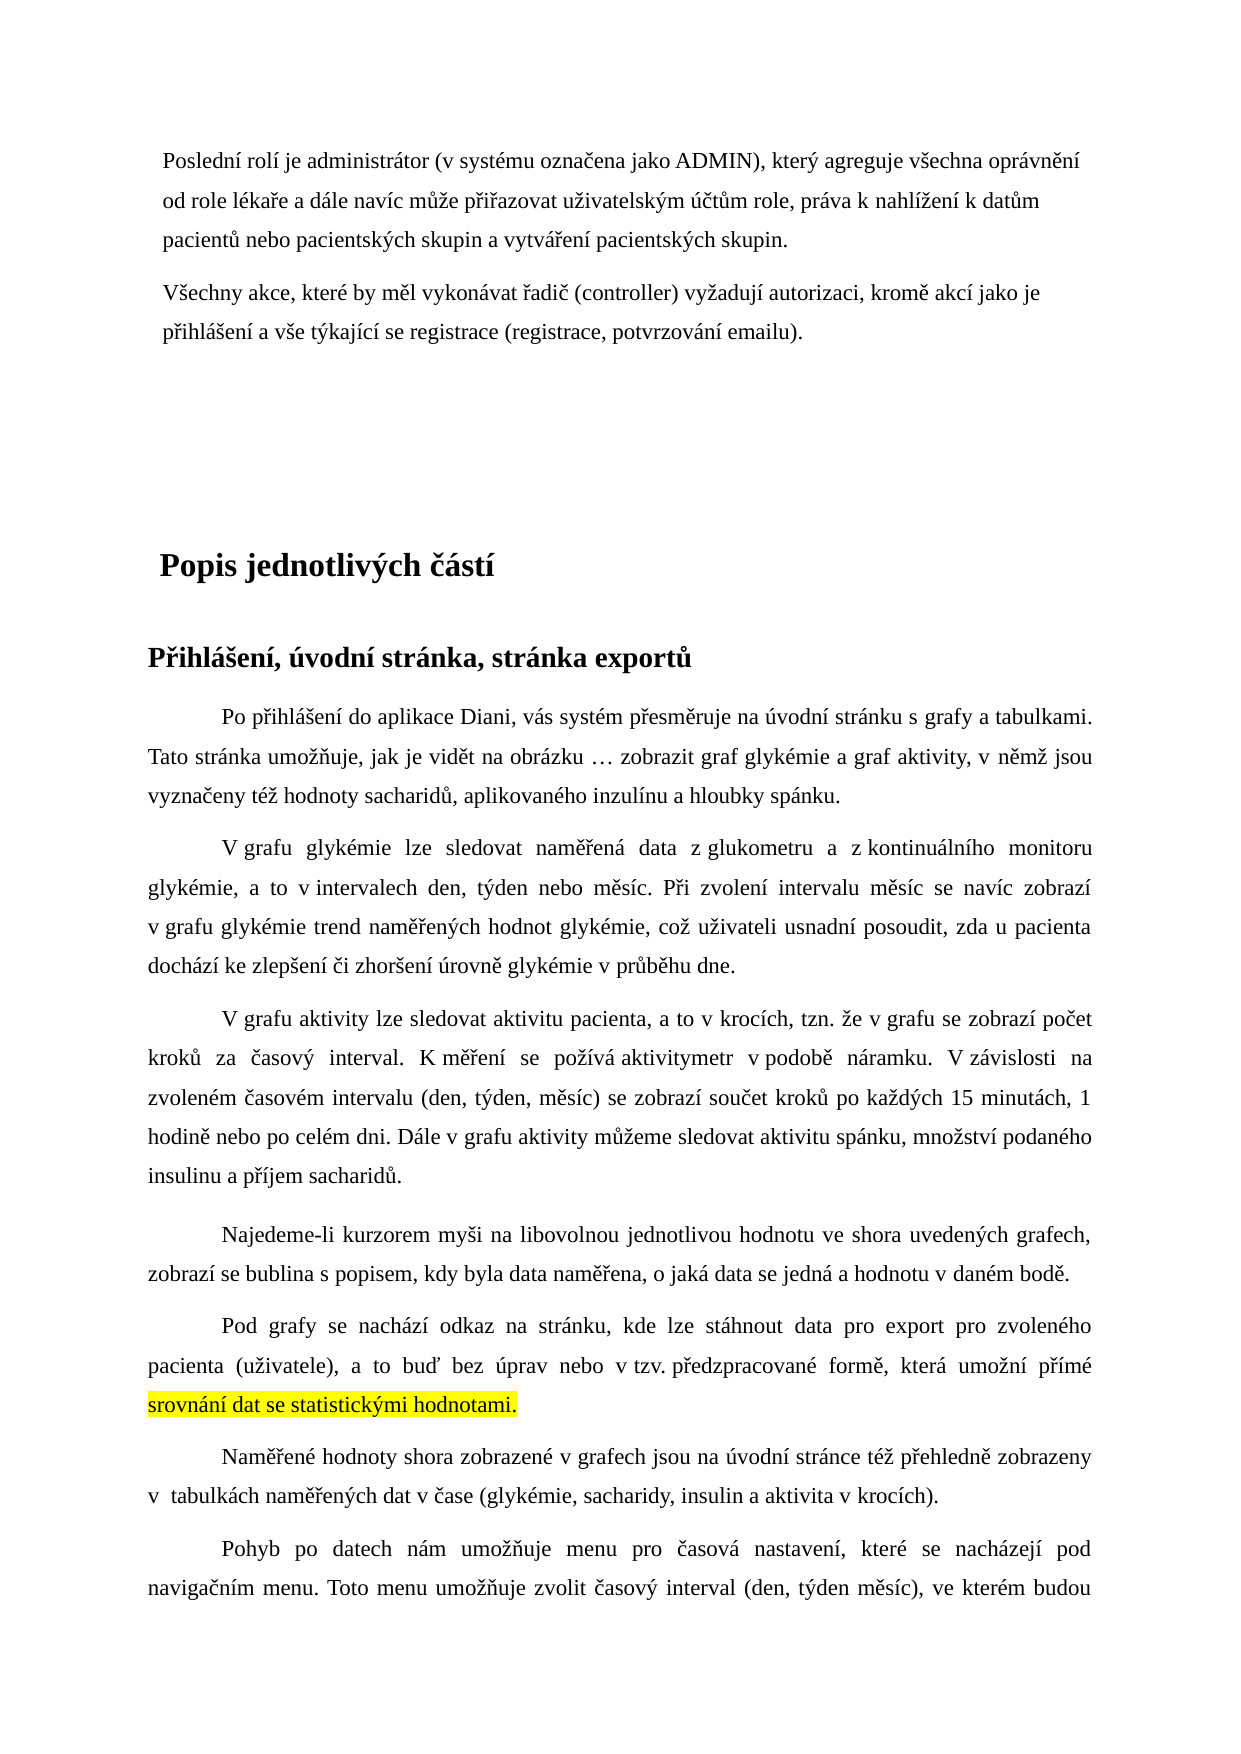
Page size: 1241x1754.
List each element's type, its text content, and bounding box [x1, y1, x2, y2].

text Naměřené hodnoty shora zobrazené v grafech jsou na úvodní stránce též přehledně zobrazeny v tabulkách naměřených dat v čase (glykémie, sacharidy, insulin a aktivita v krocích). [148, 1443, 1093, 1509]
text Poslední rolí je administrátor (v systému označena jako ADMIN), který agreguje všechna oprávnění od role lékaře a dále navíc může přiřazovat uživatelským účtům role, práva k nahlížení k datům pacientů nebo pacientských skupin a vytváření pacientských skupin. [162, 148, 1093, 253]
subtitle Popis jednotlivých částí [148, 545, 1093, 584]
text Pohyb po datech nám umožňuje menu pro časová nastavení, které se nacházejí pod navigačním menu. Toto menu umožňuje zvolit časový interval (den, týden měsíc), ve kterém budou [148, 1534, 1093, 1600]
table_header [151, 416, 1104, 442]
text Po přihlášení do aplikace Diani, vás systém přesměruje na úvodní stránku s grafy a tabulkami. Tato stránka umožňuje, jak je vidět na obrázku … zobrazit graf glykémie a graf aktivity, v němž jsou vyznačeny též hodnoty sacharidů, aplikovaného inzulínu a hloubky spánku. [148, 703, 1093, 808]
subtitle Přihlášení, úvodní stránka, stránka exportů [148, 640, 1093, 674]
text V grafu aktivity lze sledovat aktivitu pacienta, a to v krocích, tzn. že v grafu se zobrazí počet kroků za časový interval. K měření se požívá aktivitymetr v podobě náramku. V závislosti na zvoleném časovém intervalu (den, týden, měsíc) se zobrazí součet kroků po každých 15 minutách, 1 hodině nebo po celém dni. Dále v grafu aktivity můžeme sledovat aktivitu spánku, množství podaného insulinu a příjem sacharidů. [148, 1004, 1093, 1189]
text Najedeme-li kurzorem myši na libovolnou jednotlivou hodnotu ve shora uvedených grafech, zobrazí se bublina s popisem, kdy byla data naměřena, o jaká data se jedná a hodnotu v daném bodě. [148, 1221, 1093, 1287]
text V grafu glykémie lze sledovat naměřená data z glukometru a z kontinuálního monitoru glykémie, a to v intervalech den, týden nebo měsíc. Při zvolení intervalu měsíc se navíc zobrazí v grafu glykémie trend naměřených hodnot glykémie, což uživateli usnadní posoudit, zda u pacienta dochází ke zlepšení či zhoršení úrovně glykémie v průběhu dne. [148, 834, 1093, 979]
text Všechny akce, které by měl vykonávat řadič (controller) vyžadují autorizaci, kromě akcí jako je přihlášení a vše týkající se registrace (registrace, potvrzování emailu). [162, 278, 1093, 344]
table_cell [151, 442, 1104, 468]
text Pod grafy se nachází odkaz na stránku, kde lze stáhnout data pro export pro zvoleného pacienta (uživatele), a to buď bez úprav nebo v tzv. předzpracované formě, která umožní přímé srovnání dat se statistickými hodnotami. [148, 1312, 1093, 1417]
